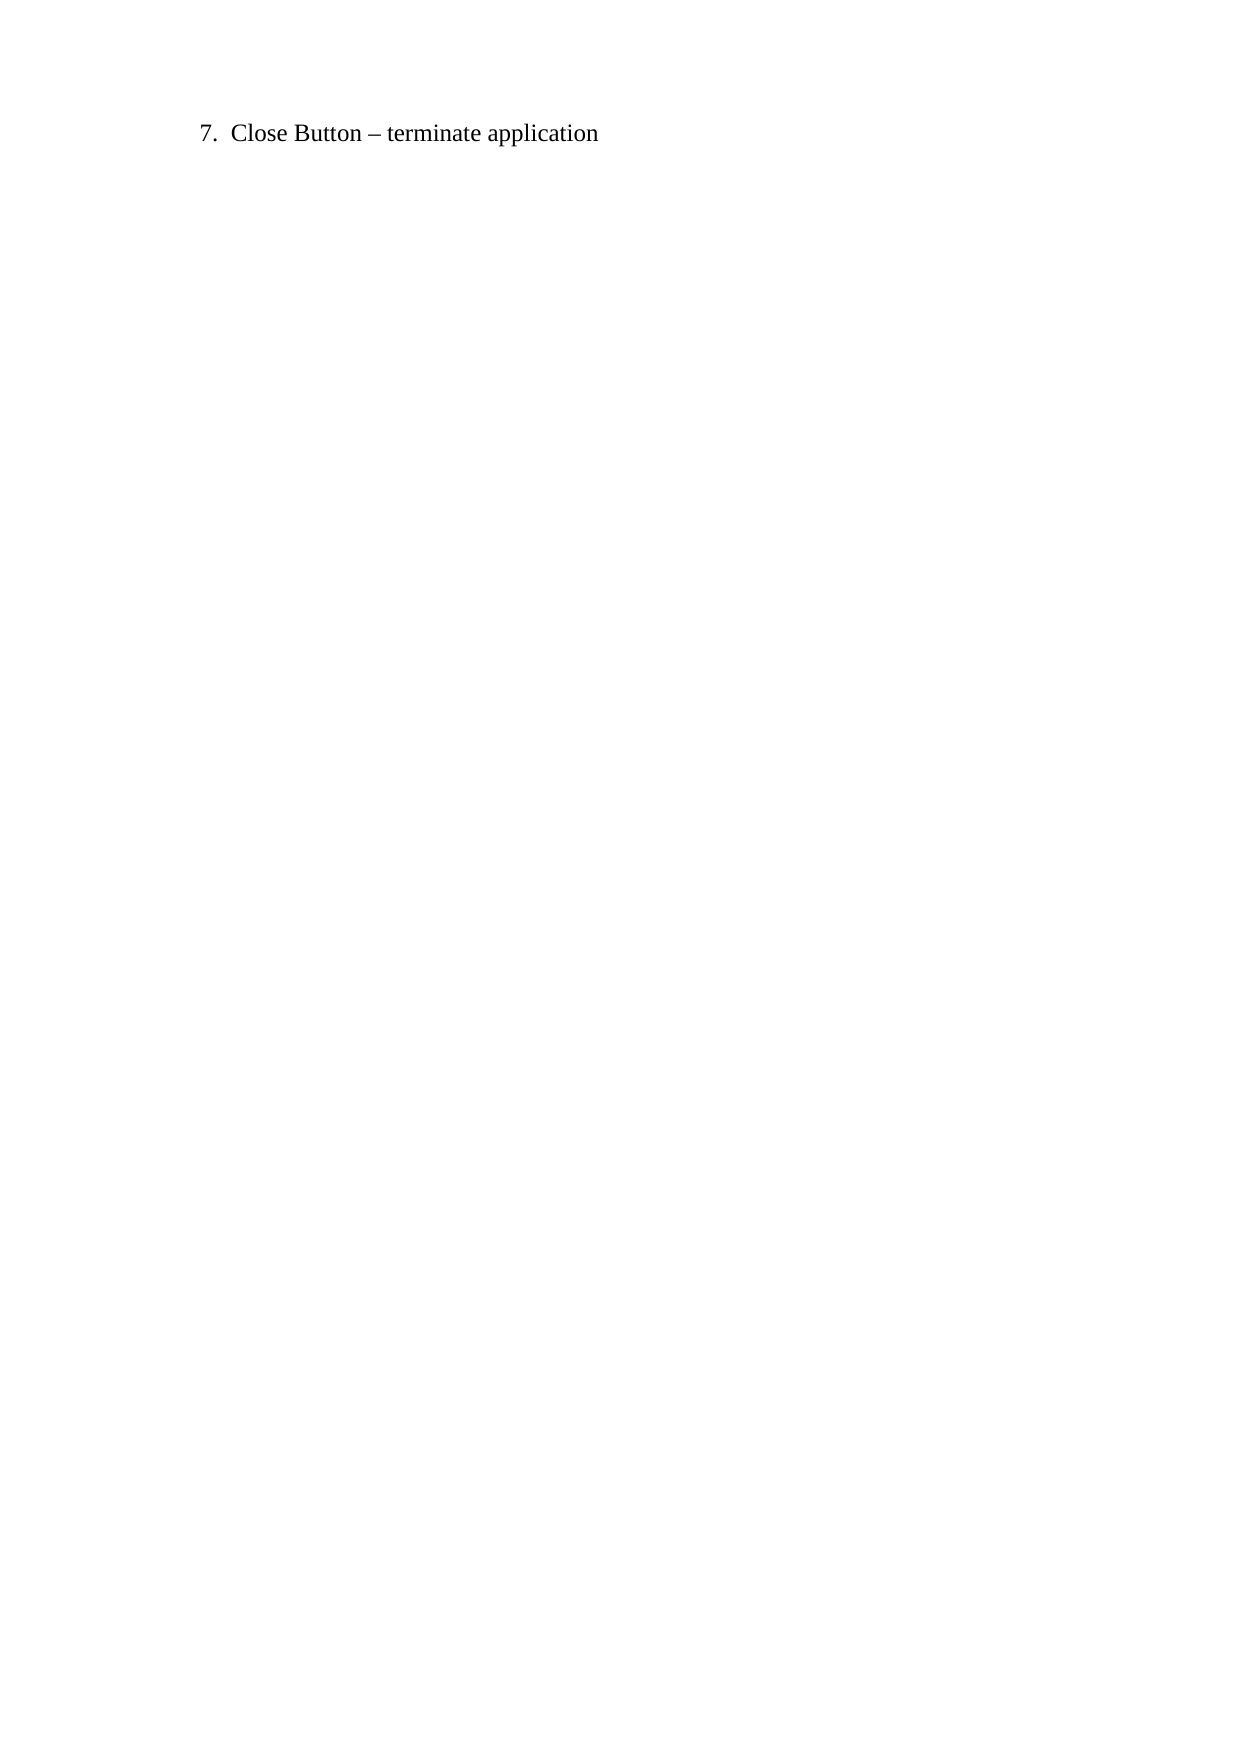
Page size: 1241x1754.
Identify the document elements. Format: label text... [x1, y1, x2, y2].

list Close Button – terminate application [193, 118, 1122, 147]
